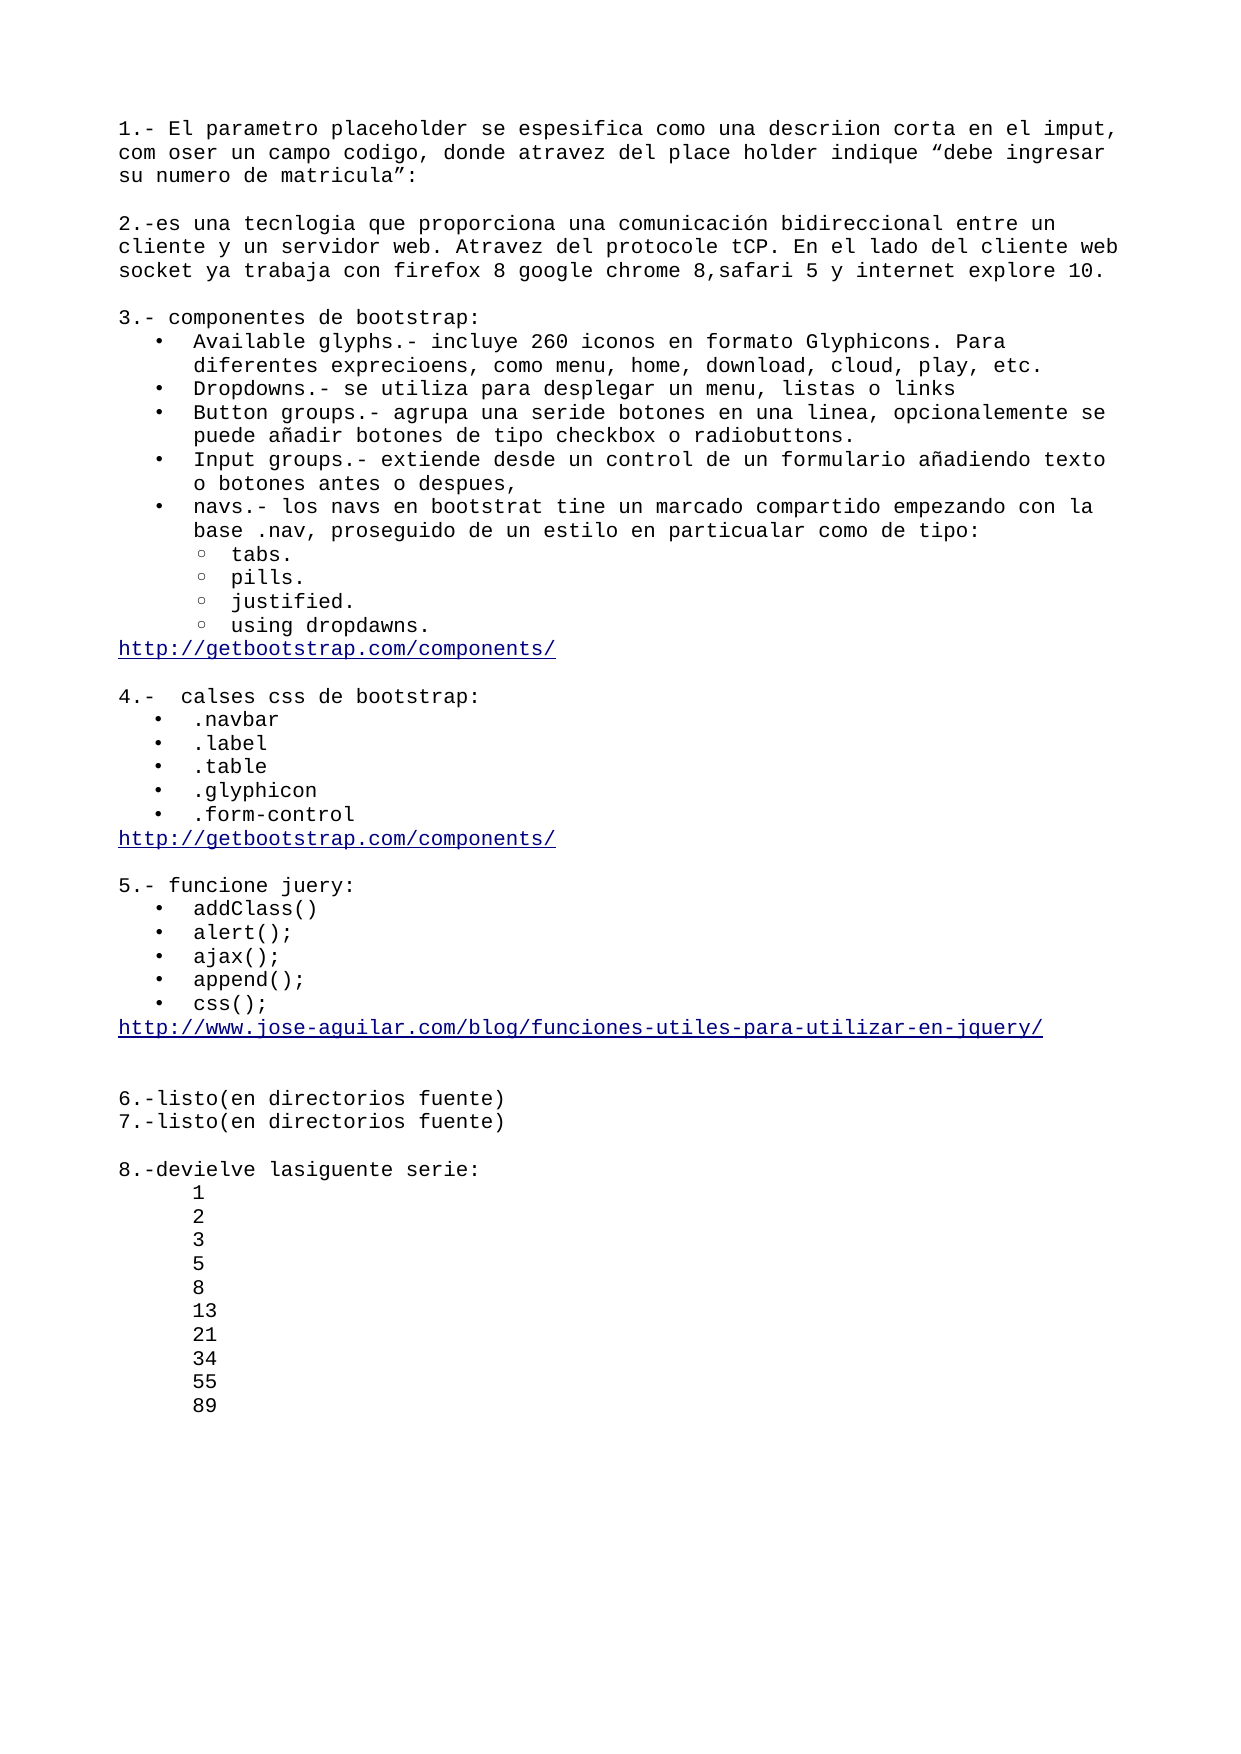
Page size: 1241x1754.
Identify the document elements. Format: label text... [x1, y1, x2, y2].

text 3 [118, 1229, 1122, 1253]
list append(); [156, 969, 1122, 993]
list tabs. [193, 544, 1122, 567]
list Dropdowns.- se utiliza para desplegar un menu, listas o links [156, 378, 1122, 402]
list using dropdawns. [193, 615, 1122, 638]
list Input groups.- extiende desde un control de un formulario añadiendo texto o botones antes o despues, [156, 449, 1122, 496]
list addClass() [156, 898, 1122, 922]
text http://getbootstrap.com/components/ [118, 827, 1122, 851]
text 4.- calses css de bootstrap: [118, 686, 1122, 709]
text 5 [118, 1253, 1122, 1277]
text 89 [118, 1395, 1122, 1419]
text 34 [118, 1348, 1122, 1371]
list ajax(); [156, 946, 1122, 969]
text 5.- funcione juery: [118, 875, 1122, 898]
text 1.- El parametro placeholder se espesifica como una descriion corta en el imput, com oser un campo codigo, donde atravez del place holder indique “debe ingresar su numero de matricula”: [118, 118, 1122, 189]
text 8.-devielve lasiguente serie: [118, 1158, 1122, 1182]
text 55 [118, 1371, 1122, 1395]
list .label [154, 733, 1122, 757]
list pills. [193, 567, 1122, 591]
list .glyphicon [154, 780, 1122, 804]
text 2.-es una tecnlogia que proporciona una comunicación bidireccional entre un cliente y un servidor web. Atravez del protocole tCP. En el lado del cliente web socket ya trabaja con firefox 8 google chrome 8,safari 5 y internet explore 10. [118, 213, 1122, 284]
text 21 [118, 1324, 1122, 1348]
text 7.-listo(en directorios fuente) [118, 1111, 1122, 1135]
list Available glyphs.- incluye 260 iconos en formato Glyphicons. Para diferentes exprecioens, como menu, home, download, cloud, play, etc. [156, 331, 1122, 378]
text 6.-listo(en directorios fuente) [118, 1088, 1122, 1111]
list alert(); [156, 922, 1122, 946]
list navs.- los navs en bootstrat tine un marcado compartido empezando con la base .nav, proseguido de un estilo en particualar como de tipo: [156, 496, 1122, 544]
list justified. [193, 591, 1122, 615]
text http://getbootstrap.com/components/ [118, 638, 1122, 662]
text http://www.jose-aguilar.com/blog/funciones-utiles-para-utilizar-en-jquery/ [118, 1017, 1122, 1040]
list .navbar [154, 709, 1122, 733]
list Button groups.- agrupa una seride botones en una linea, opcionalemente se puede añadir botones de tipo checkbox o radiobuttons. [156, 402, 1122, 449]
text 1 [118, 1182, 1122, 1206]
text 13 [118, 1300, 1122, 1324]
text 2 [118, 1206, 1122, 1229]
text 3.- componentes de bootstrap: [118, 307, 1122, 331]
list .table [154, 757, 1122, 780]
list css(); [156, 993, 1122, 1017]
text 8 [118, 1277, 1122, 1300]
list .form-control [154, 804, 1122, 827]
